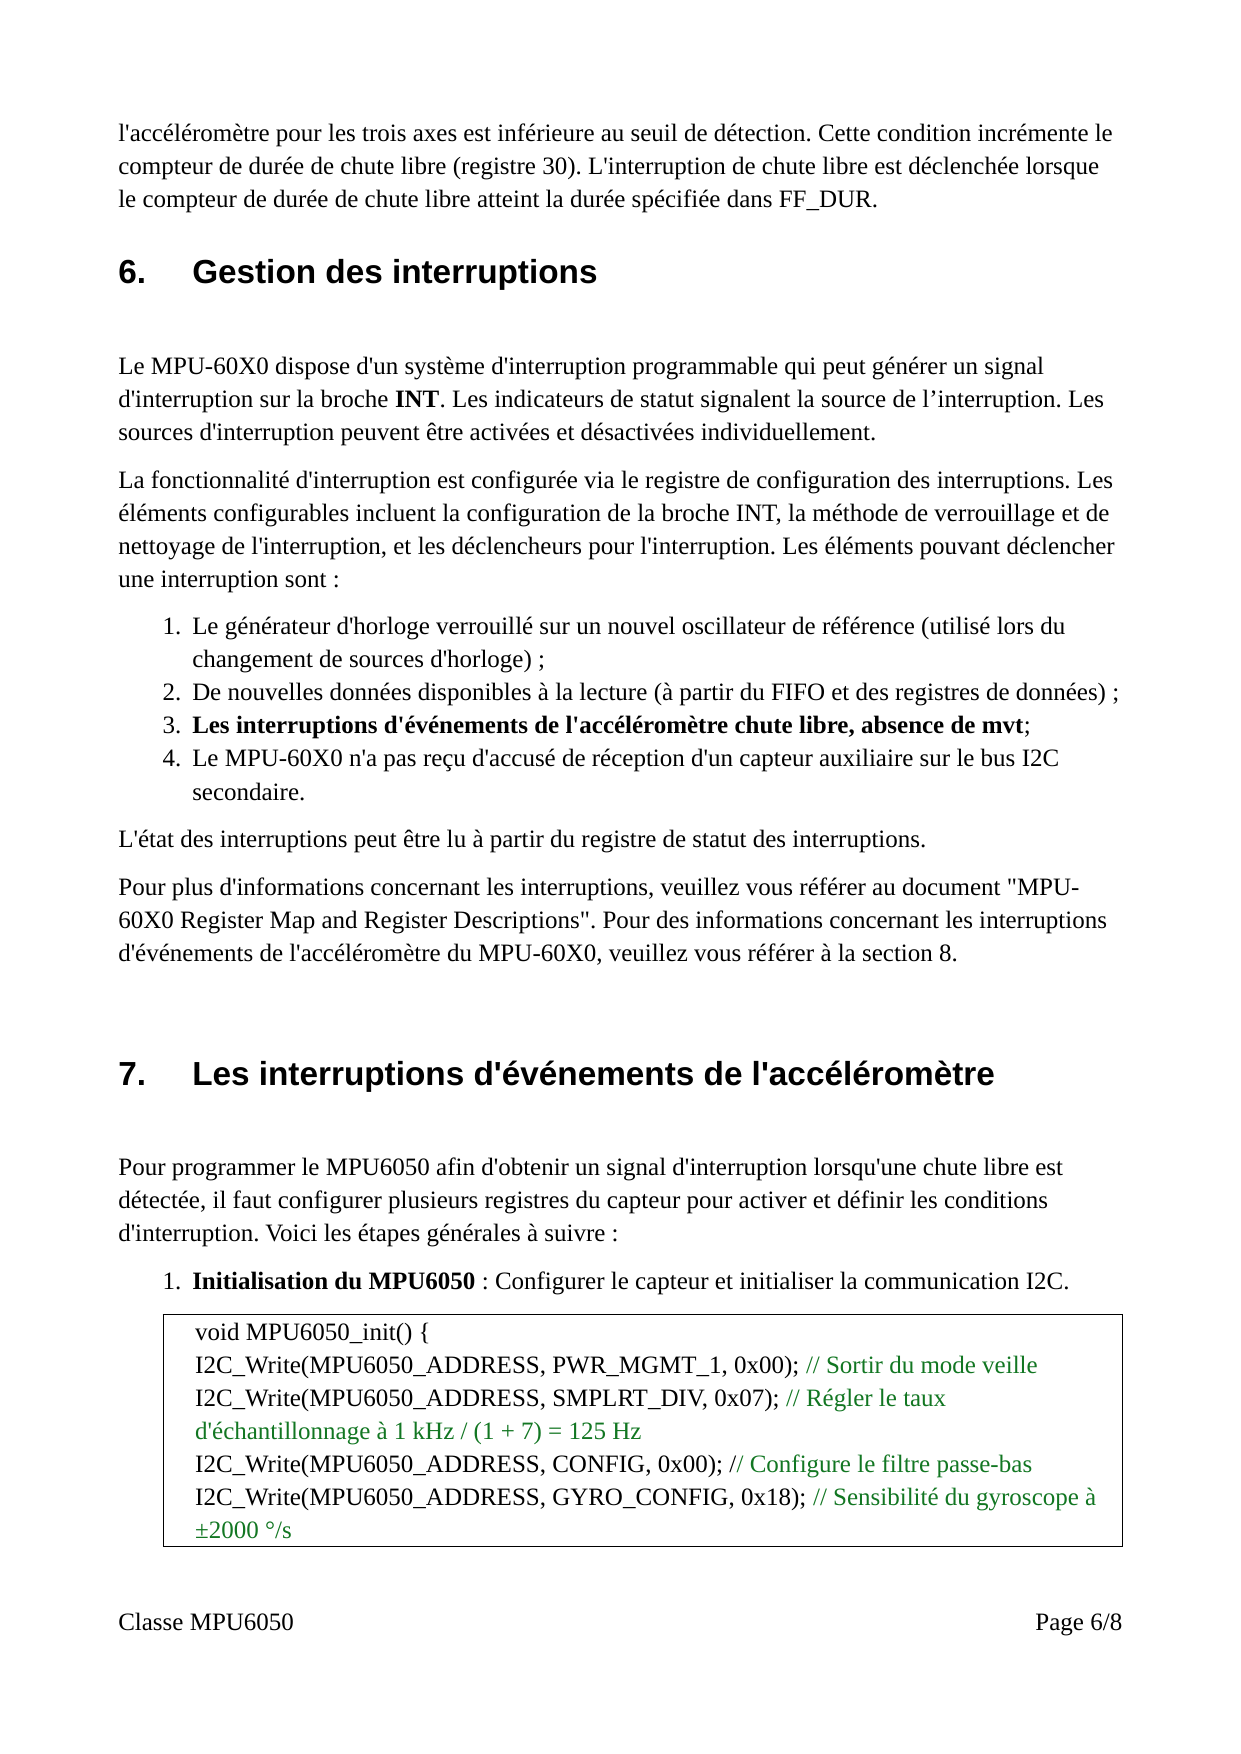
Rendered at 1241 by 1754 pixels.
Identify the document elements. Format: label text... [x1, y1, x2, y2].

list Les interruptions d'événements de l'accéléromètre chute libre, absence de mvt; [162, 711, 1122, 739]
text l'accéléromètre pour les trois axes est inférieure au seuil de détection. Cette condition incrémente le compteur de durée de chute libre (registre 30). L'interruption de chute libre est déclenchée lorsque le compteur de durée de chute libre atteint la durée spécifiée dans FF_DUR. [118, 118, 1122, 213]
list void MPU6050_init() { I2C_Write(MPU6050_ADDRESS, PWR_MGMT_1, 0x00); // Sortir du mode veille I2C_Write(MPU6050_ADDRESS, SMPLRT_DIV, 0x07); // Régler le taux d'échantillonnage à 1 kHz / (1 + 7) = 125 Hz I2C_Write(MPU6050_ADDRESS, CONFIG, 0x00); // Configure le filtre passe-bas I2C_Write(MPU6050_ADDRESS, GYRO_CONFIG, 0x18); // Sensibilité du gyroscope à ±2000 °/s [164, 1315, 1122, 1546]
text L'état des interruptions peut être lu à partir du registre de statut des interruptions. [118, 824, 1122, 853]
list Le MPU-60X0 n'a pas reçu d'accusé de réception d'un capteur auxiliaire sur le bus I2C secondaire. [162, 743, 1122, 805]
text Le MPU-60X0 dispose d'un système d'interruption programmable qui peut générer un signal d'interruption sur la broche INT. Les indicateurs de statut signalent la source de l’interruption. Les sources d'interruption peuvent être activées et désactivées individuellement. [118, 351, 1122, 446]
list Initialisation du MPU6050 : Configurer le capteur et initialiser la communication I2C. [162, 1266, 1122, 1295]
text Pour plus d'informations concernant les interruptions, veuillez vous référer au document "MPU-60X0 Register Map and Register Descriptions". Pour des informations concernant les interruptions d'événements de l'accéléromètre du MPU-60X0, veuillez vous référer à la section 8. [118, 872, 1122, 967]
subtitle Gestion des interruptions [118, 253, 1122, 291]
list De nouvelles données disponibles à la lecture (à partir du FIFO et des registres de données) ; [162, 677, 1122, 706]
text La fonctionnalité d'interruption est configurée via le registre de configuration des interruptions. Les éléments configurables incluent la configuration de la broche INT, la méthode de verrouillage et de nettoyage de l'interruption, et les déclencheurs pour l'interruption. Les éléments pouvant déclencher une interruption sont : [118, 465, 1122, 593]
subtitle Les interruptions d'événements de l'accéléromètre [118, 1054, 1122, 1092]
list Le générateur d'horloge verrouillé sur un nouvel oscillateur de référence (utilisé lors du changement de sources d'horloge) ; [162, 611, 1122, 673]
text Pour programmer le MPU6050 afin d'obtenir un signal d'interruption lorsqu'une chute libre est détectée, il faut configurer plusieurs registres du capteur pour activer et définir les conditions d'interruption. Voici les étapes générales à suivre : [118, 1152, 1122, 1247]
